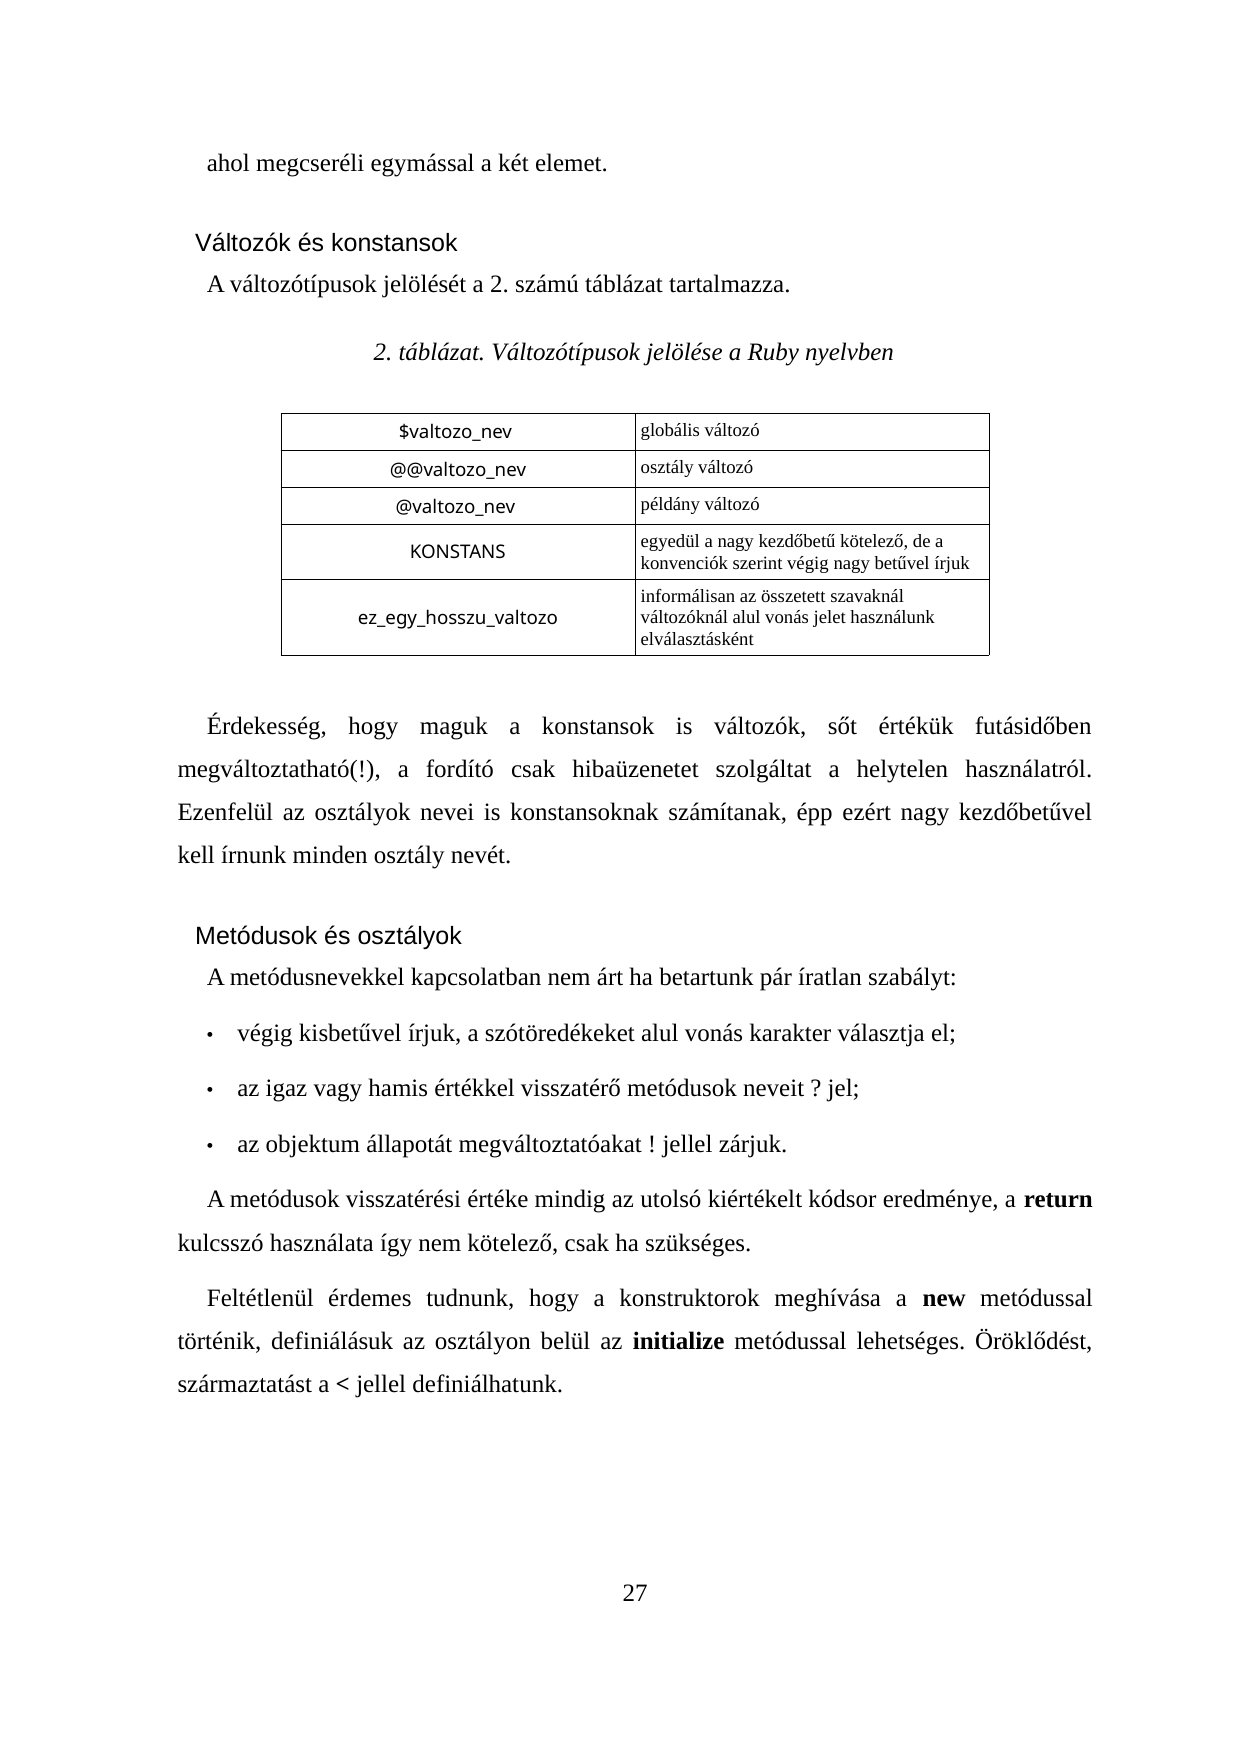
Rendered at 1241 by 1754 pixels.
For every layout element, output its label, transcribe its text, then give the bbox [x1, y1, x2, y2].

list végig kisbetűvel írjuk, a szótöredékeket alul vonás karakter választja el; [177, 1018, 1093, 1046]
table_cell @valtozo_nev [282, 488, 635, 524]
text 2. táblázat. Változótípusok jelölése a Ruby nyelvben [177, 337, 1093, 366]
table_header $valtozo_nev [282, 414, 635, 450]
table_cell @@valtozo_nev [282, 451, 635, 487]
table_cell osztály változó [636, 451, 989, 487]
table_cell informálisan az összetett szavaknál változóknál alul vonás jelet használunk elválasztásként [636, 580, 989, 655]
text A metódusok visszatérési értéke mindig az utolsó kiértékelt kódsor eredménye, a return kulcsszó használata így nem kötelező, csak ha szükséges. [177, 1184, 1093, 1256]
text Feltétlenül érdemes tudnunk, hogy a konstruktorok meghívása a new metódussal történik, definiálásuk az osztályon belül az initialize metódussal lehetséges. Öröklődést, származtatást a < jellel definiálhatunk. [177, 1283, 1093, 1398]
table_header globális változó [636, 414, 989, 450]
text A metódusnevekkel kapcsolatban nem árt ha betartunk pár íratlan szabályt: [177, 962, 1093, 991]
table_cell egyedül a nagy kezdőbetű kötelező, de a konvenciók szerint végig nagy betűvel írjuk [636, 525, 989, 579]
table_cell KONSTANS [282, 525, 635, 579]
subtitle Változók és konstansok [195, 228, 1093, 257]
table_cell ez_egy_hosszu_valtozo [282, 580, 635, 655]
text ahol megcseréli egymással a két elemet. [177, 148, 1093, 176]
list az igaz vagy hamis értékkel visszatérő metódusok neveit ? jel; [177, 1073, 1093, 1102]
table_cell példány változó [636, 488, 989, 524]
text Érdekesség, hogy maguk a konstansok is változók, sőt értékük futásidőben megváltoztatható(!), a fordító csak hibaüzenetet szolgáltat a helytelen használatról. Ezenfelül az osztályok nevei is konstansoknak számítanak, épp ezért nagy kezdőbetűvel kell írnunk minden osztály nevét. [177, 711, 1093, 869]
text A változótípusok jelölését a 2. számú táblázat tartalmazza. [177, 269, 1093, 298]
subtitle Metódusok és osztályok [195, 921, 1093, 949]
list az objektum állapotát megváltoztatóakat ! jellel zárjuk. [177, 1129, 1093, 1158]
